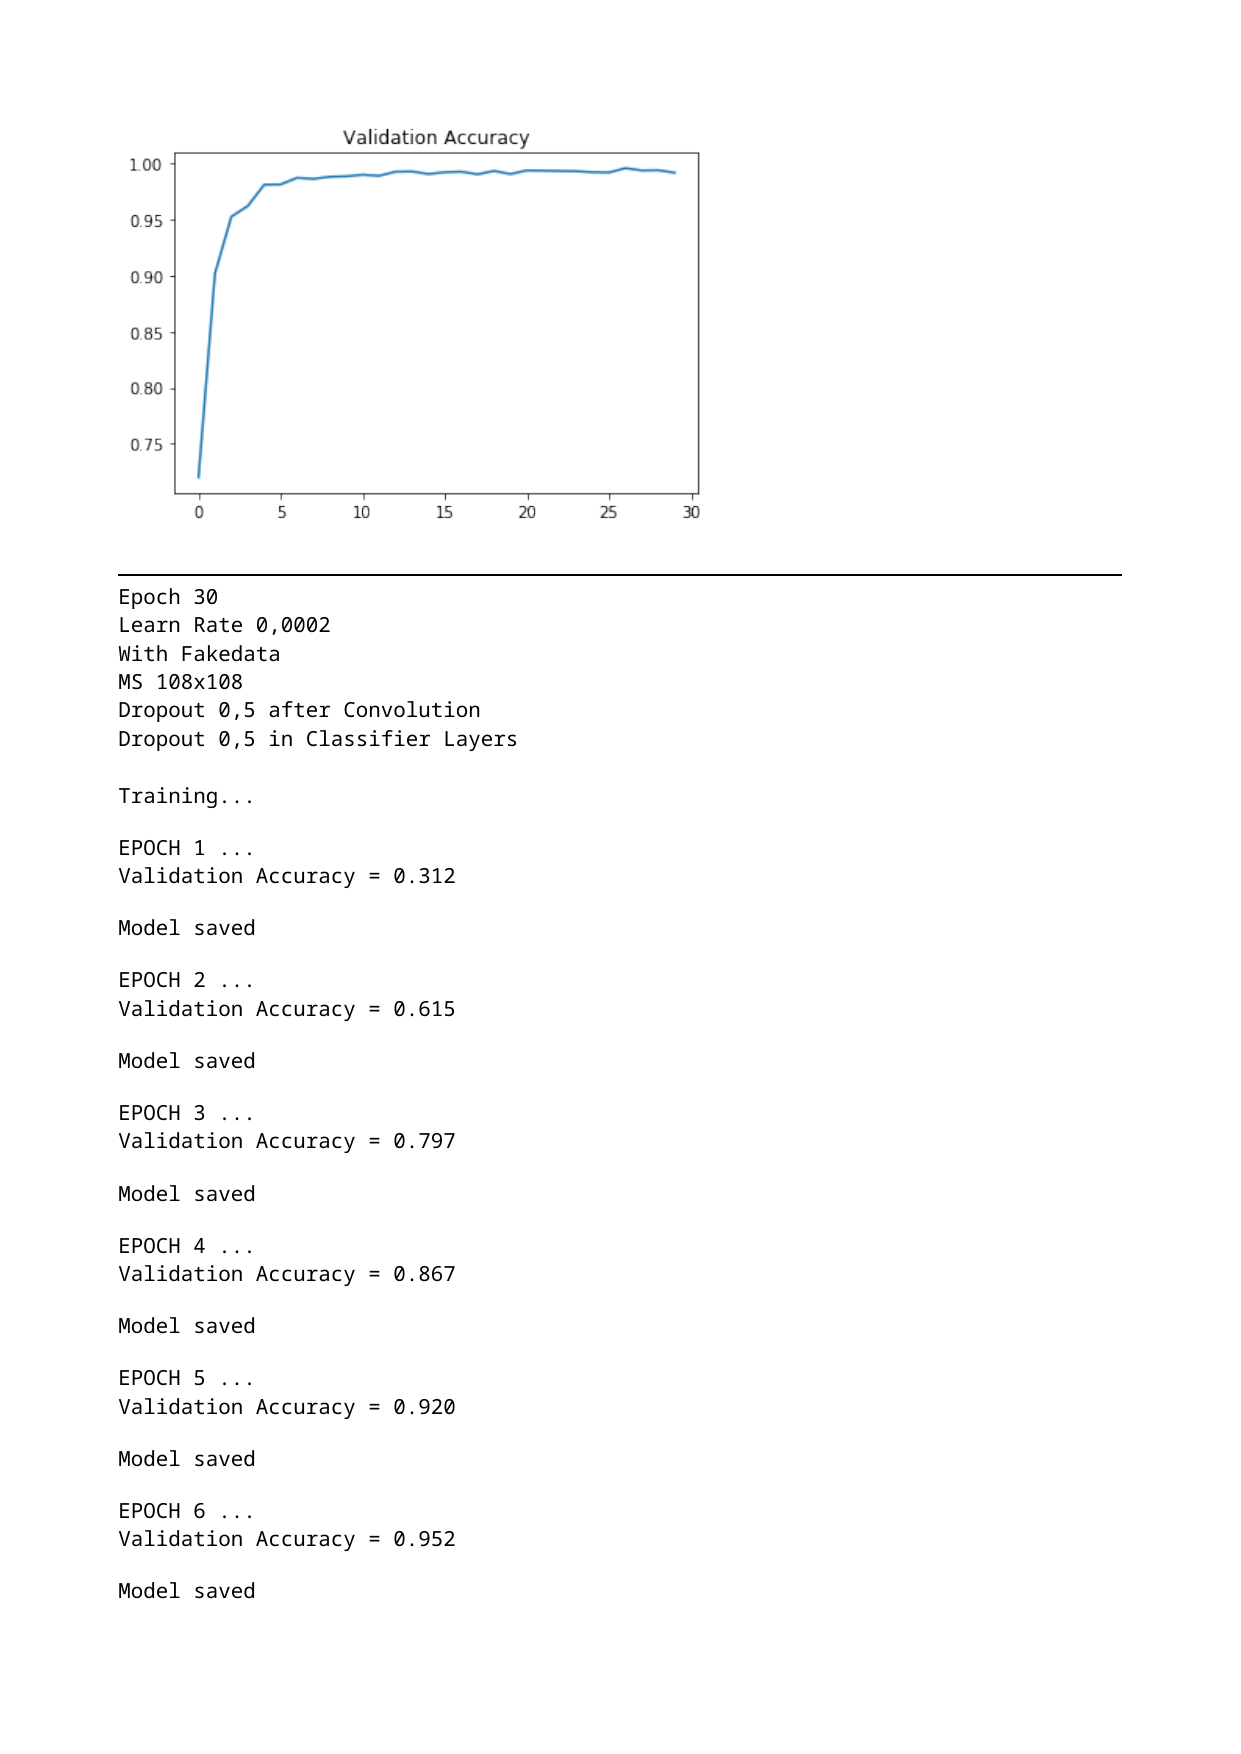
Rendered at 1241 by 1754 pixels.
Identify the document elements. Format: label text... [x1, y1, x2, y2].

text Validation Accuracy = 0.920 [118, 1392, 1122, 1420]
text Model saved [118, 1046, 1122, 1074]
text EPOCH 5 ... [118, 1363, 1122, 1392]
text With Fakedata [118, 639, 1122, 667]
text Validation Accuracy = 0.312 [118, 861, 1122, 890]
text EPOCH 2 ... [118, 966, 1122, 994]
text Model saved [118, 1179, 1122, 1207]
text EPOCH 4 ... [118, 1231, 1122, 1259]
text Model saved [118, 1444, 1122, 1472]
text Dropout 0,5 after Convolution [118, 696, 1122, 724]
text Dropout 0,5 in Classifier Layers [118, 724, 1122, 752]
text Learn Rate 0,0002 [118, 610, 1122, 639]
text Validation Accuracy = 0.952 [118, 1524, 1122, 1553]
text Validation Accuracy = 0.615 [118, 994, 1122, 1022]
text Validation Accuracy = 0.867 [118, 1259, 1122, 1288]
text Epoch 30 [118, 582, 1122, 610]
text EPOCH 1 ... [118, 833, 1122, 861]
text MS 108x108 [118, 667, 1122, 696]
text EPOCH 3 ... [118, 1098, 1122, 1127]
text Model saved [118, 913, 1122, 942]
picture [118, 118, 714, 531]
text Validation Accuracy = 0.797 [118, 1127, 1122, 1155]
text Model saved [118, 1576, 1122, 1605]
text Model saved [118, 1311, 1122, 1340]
text Training... [118, 781, 1122, 809]
text EPOCH 6 ... [118, 1496, 1122, 1524]
